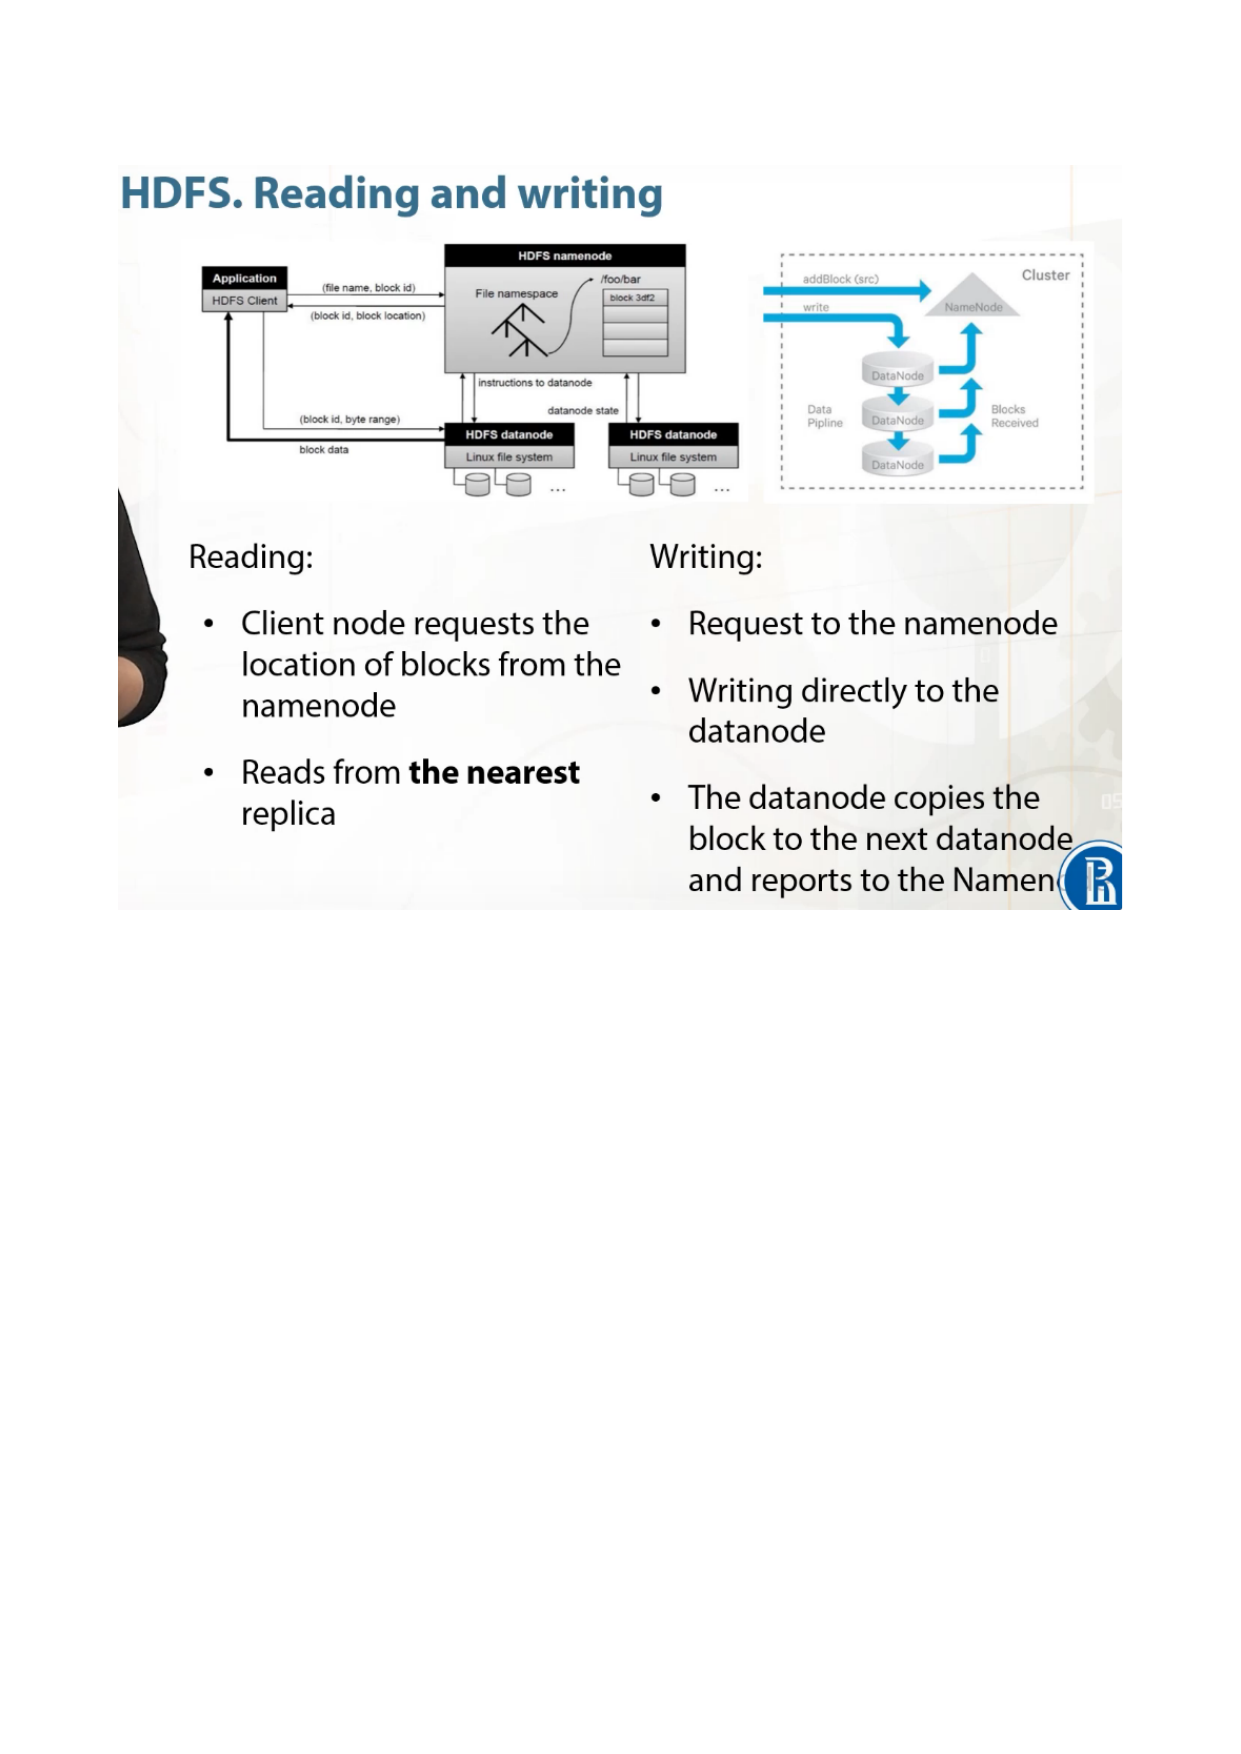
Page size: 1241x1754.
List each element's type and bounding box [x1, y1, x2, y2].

picture [118, 165, 1123, 910]
